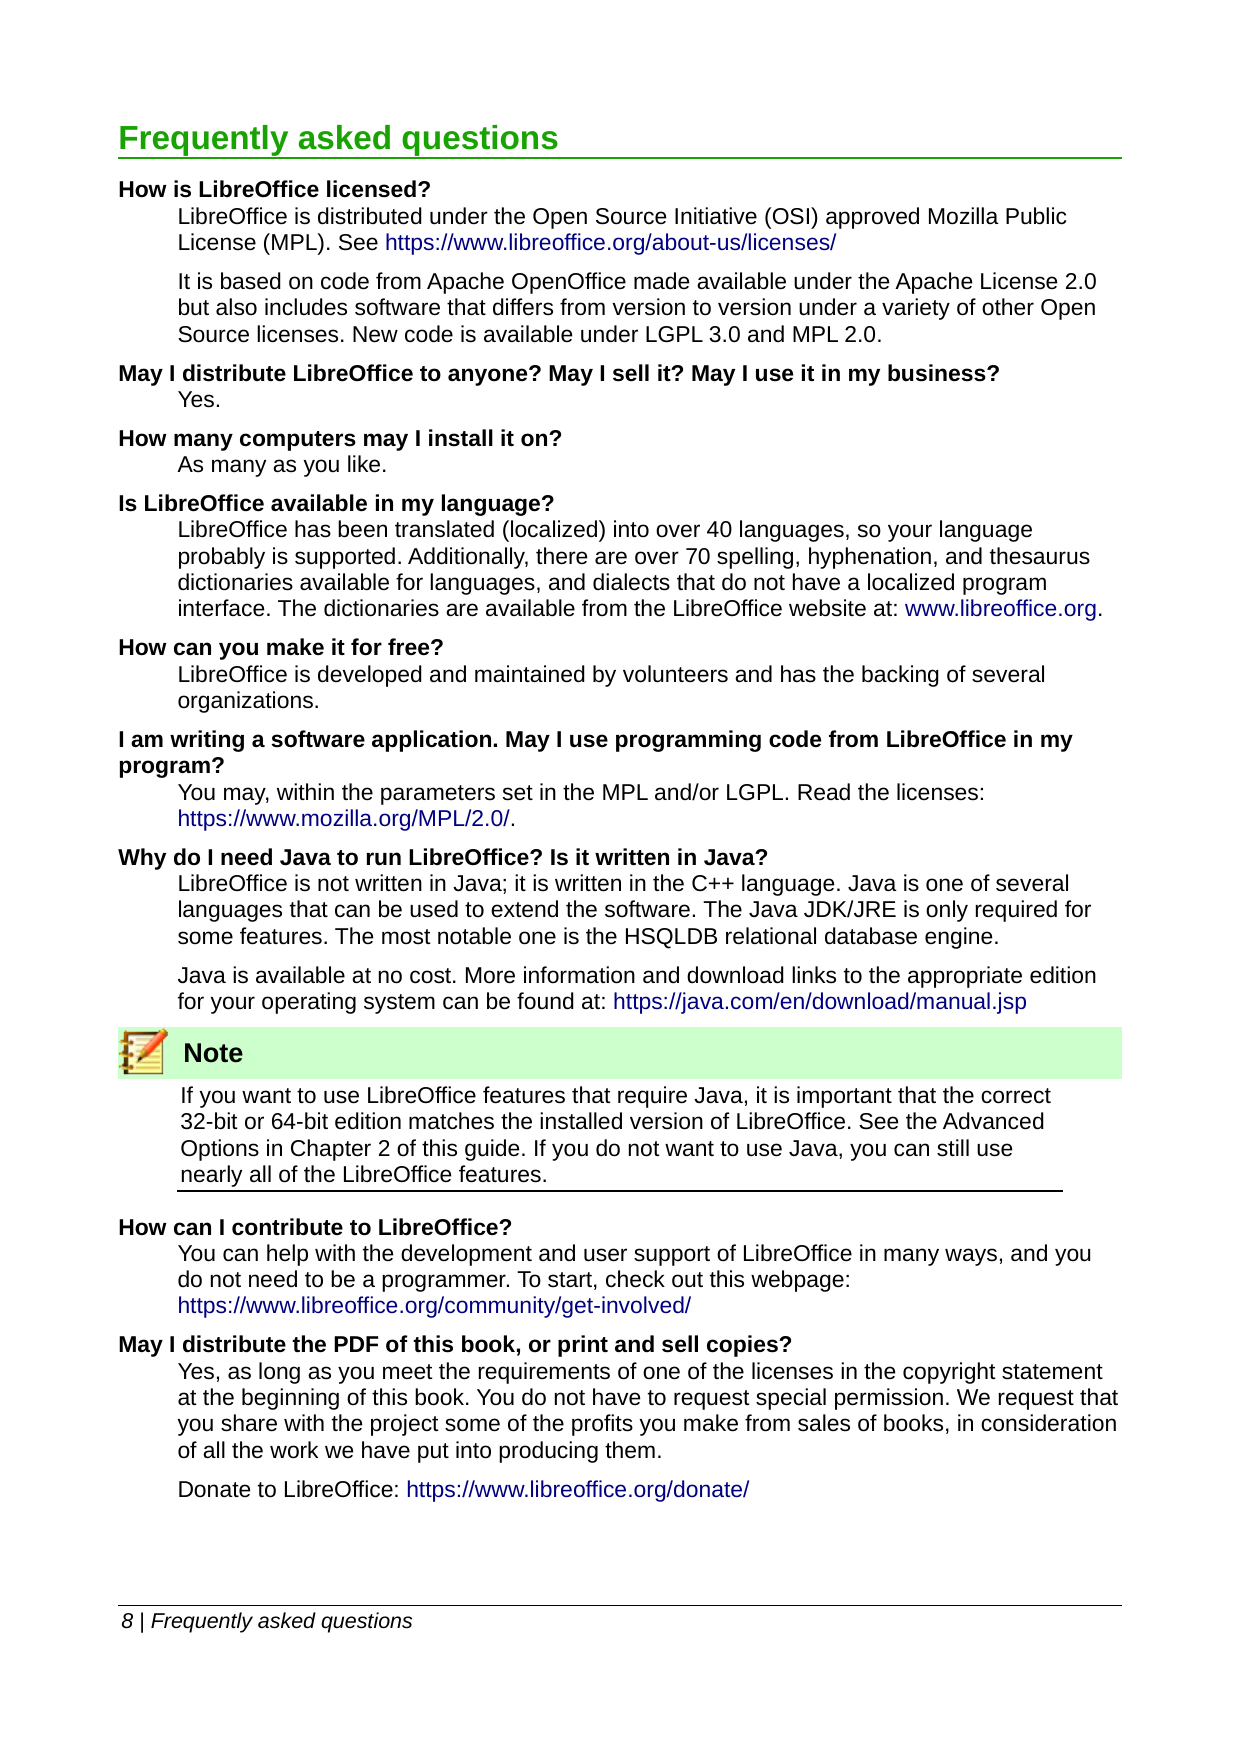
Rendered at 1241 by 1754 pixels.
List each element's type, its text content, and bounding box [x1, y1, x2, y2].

text I am writing a software application. May I use programming code from LibreOffice in my program? [118, 726, 1122, 778]
text How many computers may I install it on? [118, 425, 1122, 451]
text Yes, as long as you meet the requirements of one of the licenses in the copyright statement at the beginning of this book. You do not have to request special permission. We request that you share with the project some of the profits you make from sales of books, in consideration of all the work we have put into producing them. [177, 1358, 1122, 1463]
text Yes. [177, 386, 1122, 412]
text You can help with the development and user support of LibreOffice in many ways, and you do not need to be a programmer. To start, check out this webpage: https://www.libreoffice.org/community/get-involved/ [177, 1240, 1122, 1319]
text Why do I need Java to run LibreOffice? Is it written in Java? [118, 844, 1122, 870]
text It is based on code from Apache OpenOffice made available under the Apache License 2.0 but also includes software that differs from version to version under a variety of other Open Source licenses. New code is available under LGPL 3.0 and MPL 2.0. [177, 268, 1122, 347]
text LibreOffice has been translated (localized) into over 40 languages, so your language probably is supported. Additionally, there are over 70 spelling, hyphenation, and thesaurus dictionaries available for languages, and dialects that do not have a localized program interface. The dictionaries are available from the LibreOffice website at: www.libreoffice.org. [177, 516, 1122, 622]
picture [119, 1027, 170, 1078]
text If you want to use LibreOffice features that require Java, it is important that the correct 32-bit or 64-bit edition matches the installed version of LibreOffice. See the Advanced Options in Chapter 2 of this guide. If you do not want to use Java, you can still use nearly all of the LibreOffice features. [177, 1079, 1063, 1190]
text May I distribute the PDF of this book, or print and sell copies? [118, 1331, 1122, 1358]
text Java is available at no cost. More information and download links to the appropriate edition for your operating system can be found at: https://java.com/en/download/manual.jsp [177, 962, 1122, 1014]
text How is LibreOffice licensed? [118, 176, 1122, 203]
text How can you make it for free? [118, 634, 1122, 661]
text You may, within the parameters set in the MPL and/or LGPL. Read the licenses: https://www.mozilla.org/MPL/2.0/. [177, 778, 1122, 831]
text As many as you like. [177, 451, 1122, 477]
text May I distribute LibreOffice to anyone? May I sell it? May I use it in my business? [118, 359, 1122, 386]
text LibreOffice is distributed under the Open Source Initiative (OSI) approved Mozilla Public License (MPL). See https://www.libreoffice.org/about-us/licenses/ [177, 203, 1122, 255]
text LibreOffice is not written in Java; it is written in the C++ language. Java is one of several languages that can be used to extend the software. The Java JDK/JRE is only required for some features. The most notable one is the HSQLDB relational database engine. [177, 870, 1122, 949]
text How can I contribute to LibreOffice? [118, 1213, 1122, 1240]
text Donate to LibreOffice: https://www.libreoffice.org/donate/ [177, 1476, 1122, 1502]
text Is LibreOffice available in my language? [118, 490, 1122, 516]
text LibreOffice is developed and maintained by volunteers and has the backing of several organizations. [177, 661, 1122, 713]
subtitle Frequently asked questions [118, 118, 1122, 157]
subtitle Note [118, 1027, 1122, 1079]
